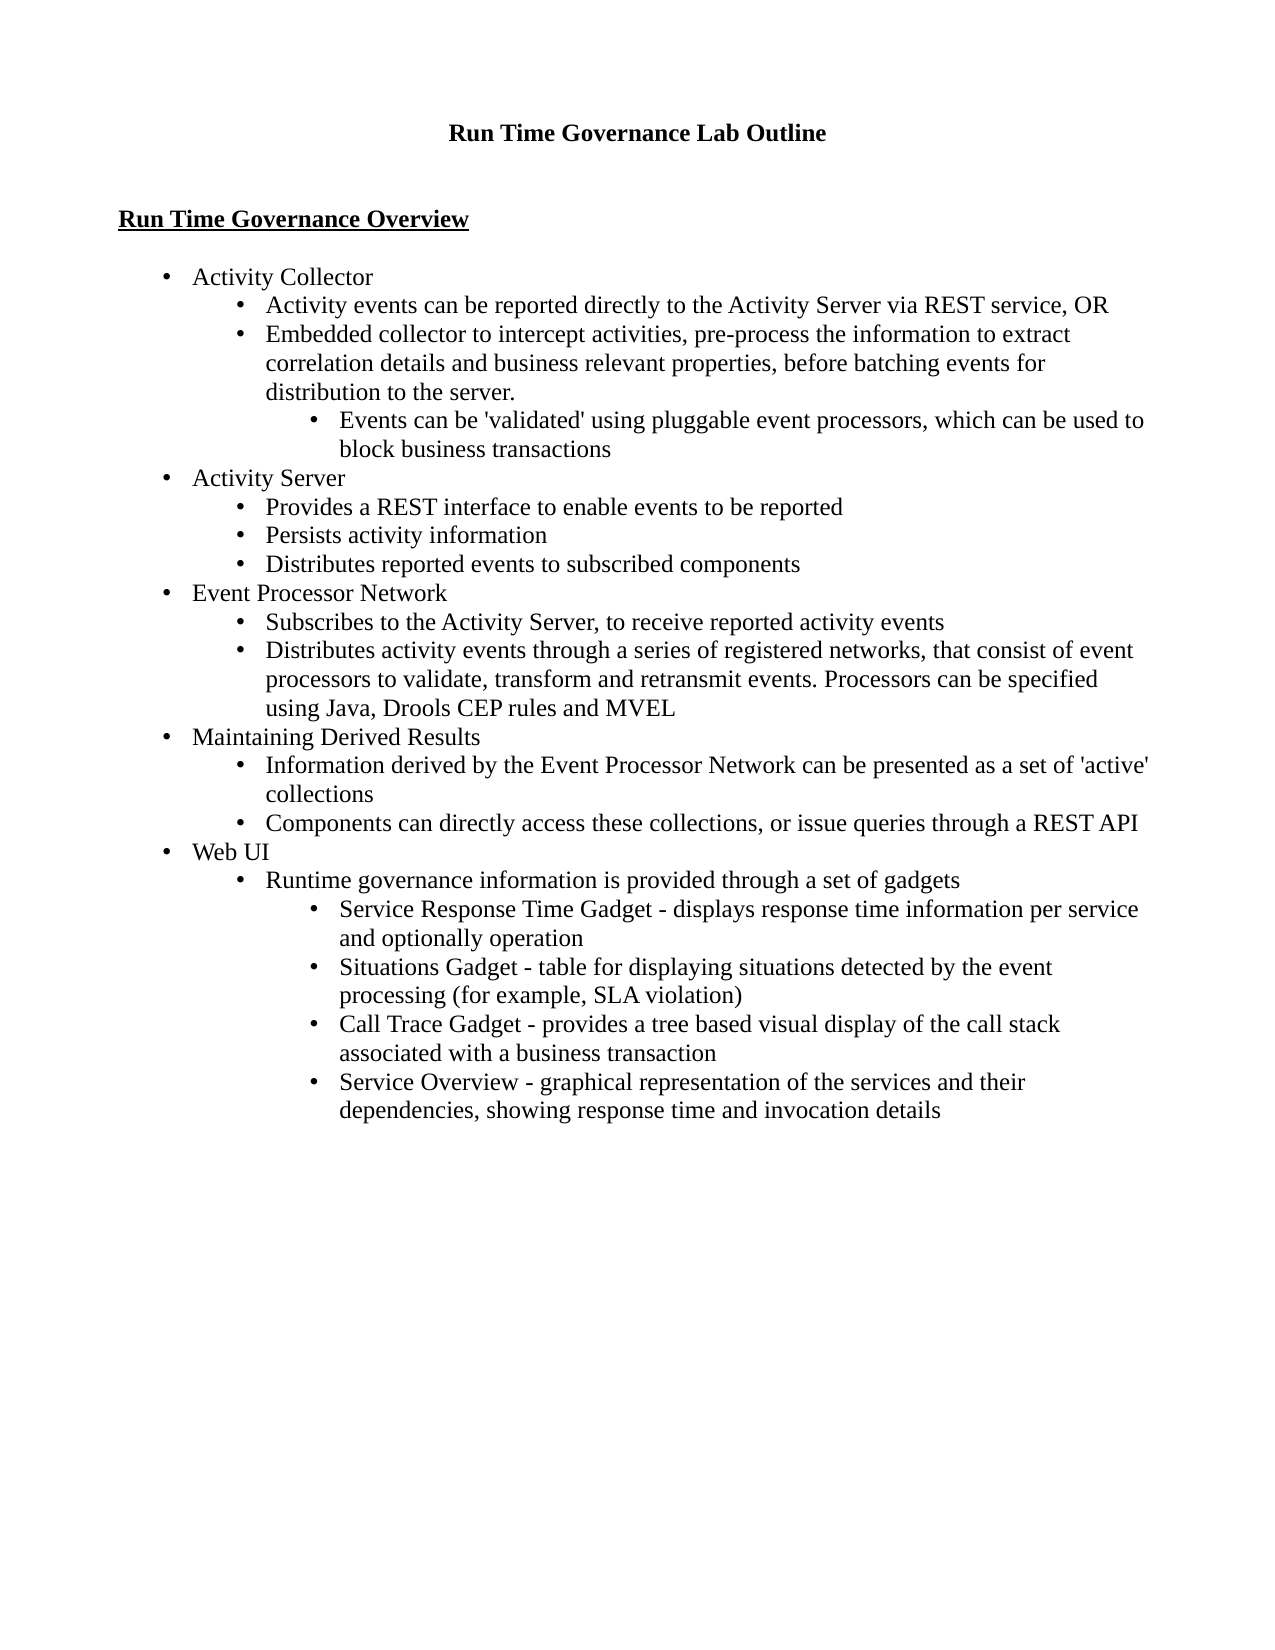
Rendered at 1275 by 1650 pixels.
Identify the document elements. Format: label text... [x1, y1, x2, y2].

list Subscribes to the Activity Server, to receive reported activity events [236, 607, 1157, 636]
list Activity Collector [162, 262, 1157, 291]
list Activity events can be reported directly to the Activity Server via REST service, OR [236, 291, 1157, 319]
text Run Time Governance Overview [118, 204, 1157, 233]
list Provides a REST interface to enable events to be reported [236, 492, 1157, 521]
list Embedded collector to intercept activities, pre-process the information to extract correlation details and business relevant properties, before batching events for distribution to the server. [236, 319, 1157, 406]
list Distributes activity events through a series of registered networks, that consist of event processors to validate, transform and retransmit events. Processors can be specified using Java, Drools CEP rules and MVEL [236, 636, 1157, 722]
list Maintaining Derived Results [162, 722, 1157, 751]
list Service Response Time Gadget - displays response time information per service and optionally operation [309, 894, 1157, 952]
list Call Trace Gadget - provides a tree based visual display of the call stack associated with a business transaction [309, 1009, 1157, 1067]
list Runtime governance information is provided through a set of gadgets [236, 866, 1157, 894]
list Components can directly access these collections, or issue queries through a REST API [236, 808, 1157, 837]
list Distributes reported events to subscribed components [236, 549, 1157, 578]
list Information derived by the Event Processor Network can be presented as a set of 'active' collections [236, 751, 1157, 808]
list Event Processor Network [162, 578, 1157, 607]
list Situations Gadget - table for displaying situations detected by the event processing (for example, SLA violation) [309, 952, 1157, 1009]
list Web UI [162, 837, 1157, 866]
list Persists activity information [236, 521, 1157, 549]
list Service Overview - graphical representation of the services and their dependencies, showing response time and invocation details [309, 1067, 1157, 1124]
list Events can be 'validated' using pluggable event processors, which can be used to block business transactions [309, 406, 1157, 463]
text Run Time Governance Lab Outline [118, 118, 1157, 147]
list Activity Server [162, 463, 1157, 492]
